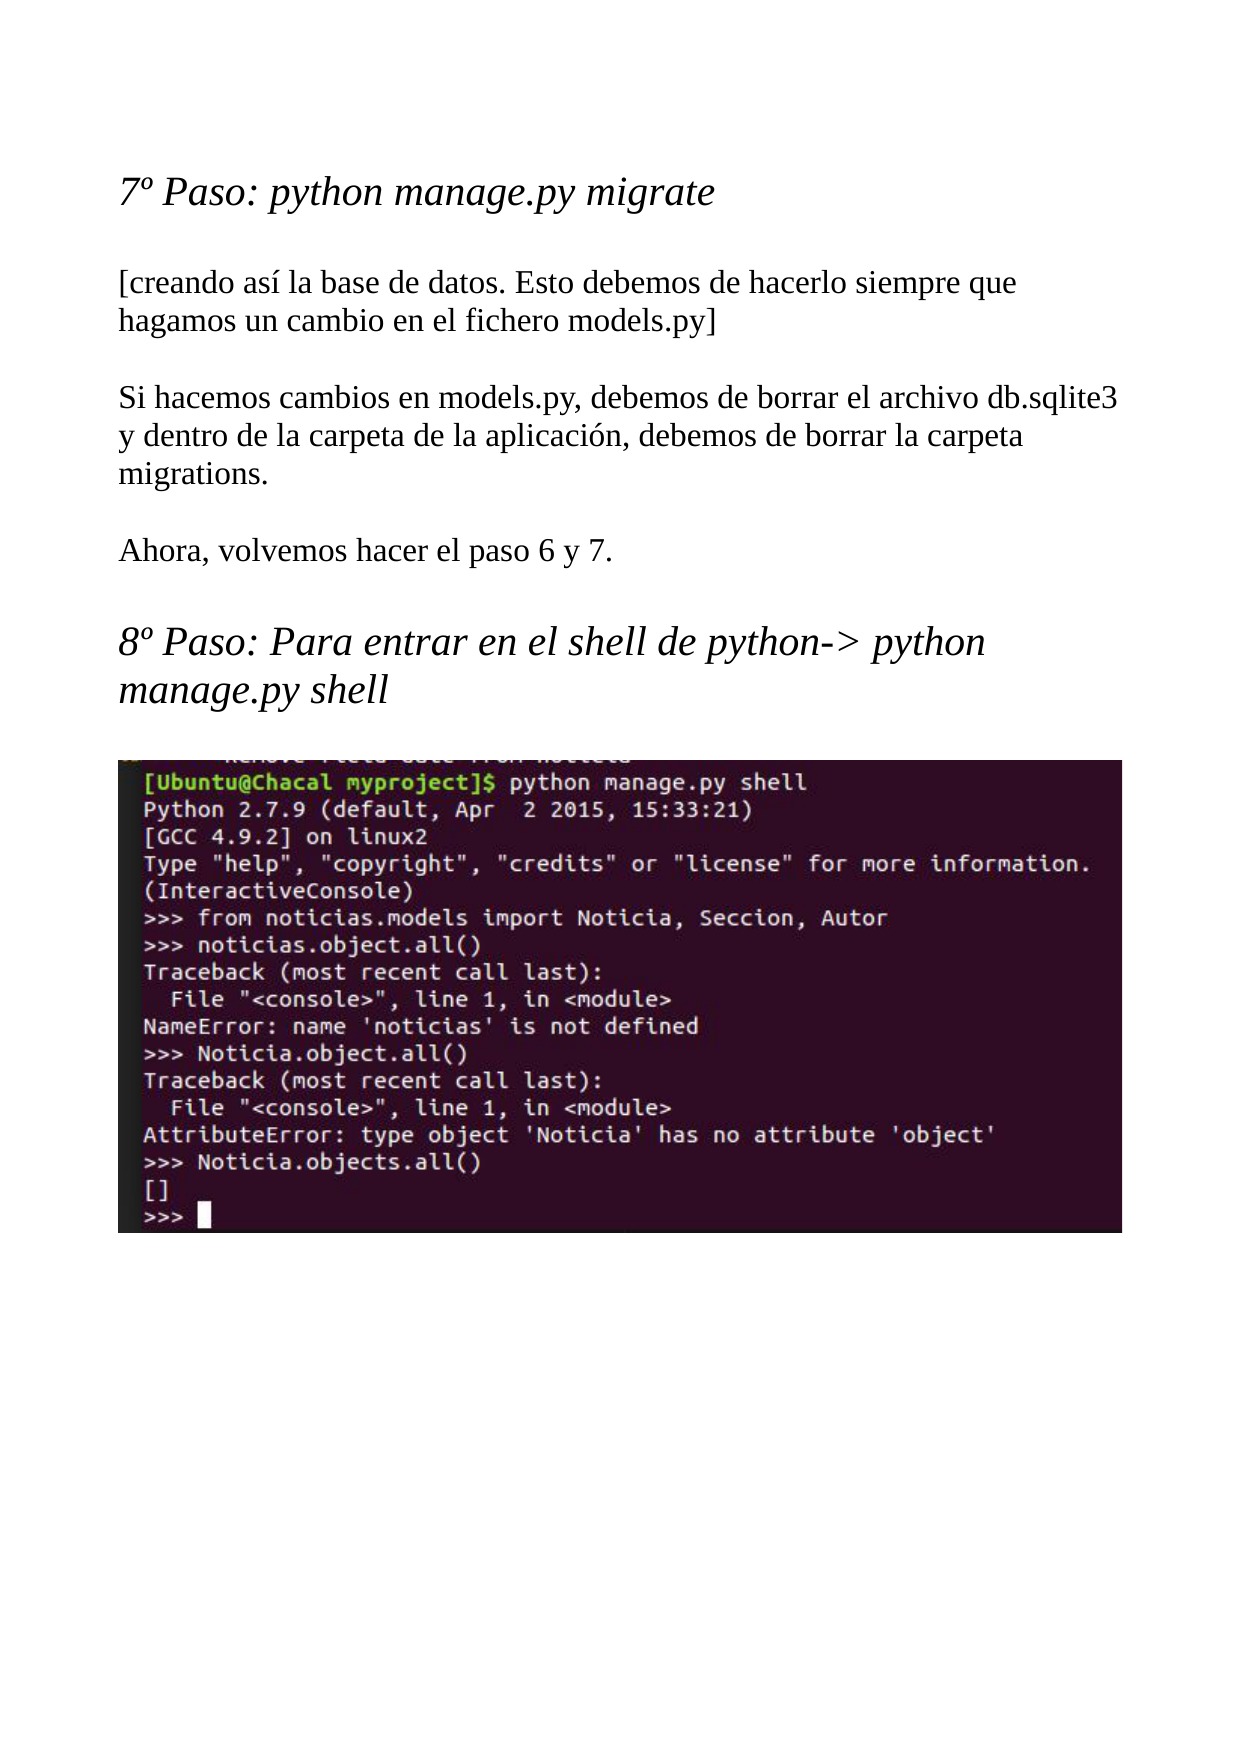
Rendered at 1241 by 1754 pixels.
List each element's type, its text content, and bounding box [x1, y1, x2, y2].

text Ahora, volvemos hacer el paso 6 y 7. [118, 530, 1122, 568]
picture [118, 760, 1123, 1233]
text 7º Paso: python manage.py migrate [118, 166, 1122, 214]
text [creando así la base de datos. Esto debemos de hacerlo siempre que hagamos un cambio en el fichero models.py] [118, 262, 1122, 338]
text Si hacemos cambios en models.py, debemos de borrar el archivo db.sqlite3 y dentro de la carpeta de la aplicación, debemos de borrar la carpeta migrations. [118, 377, 1122, 492]
text 8º Paso: Para entrar en el shell de python-> python manage.py shell [118, 616, 1122, 712]
